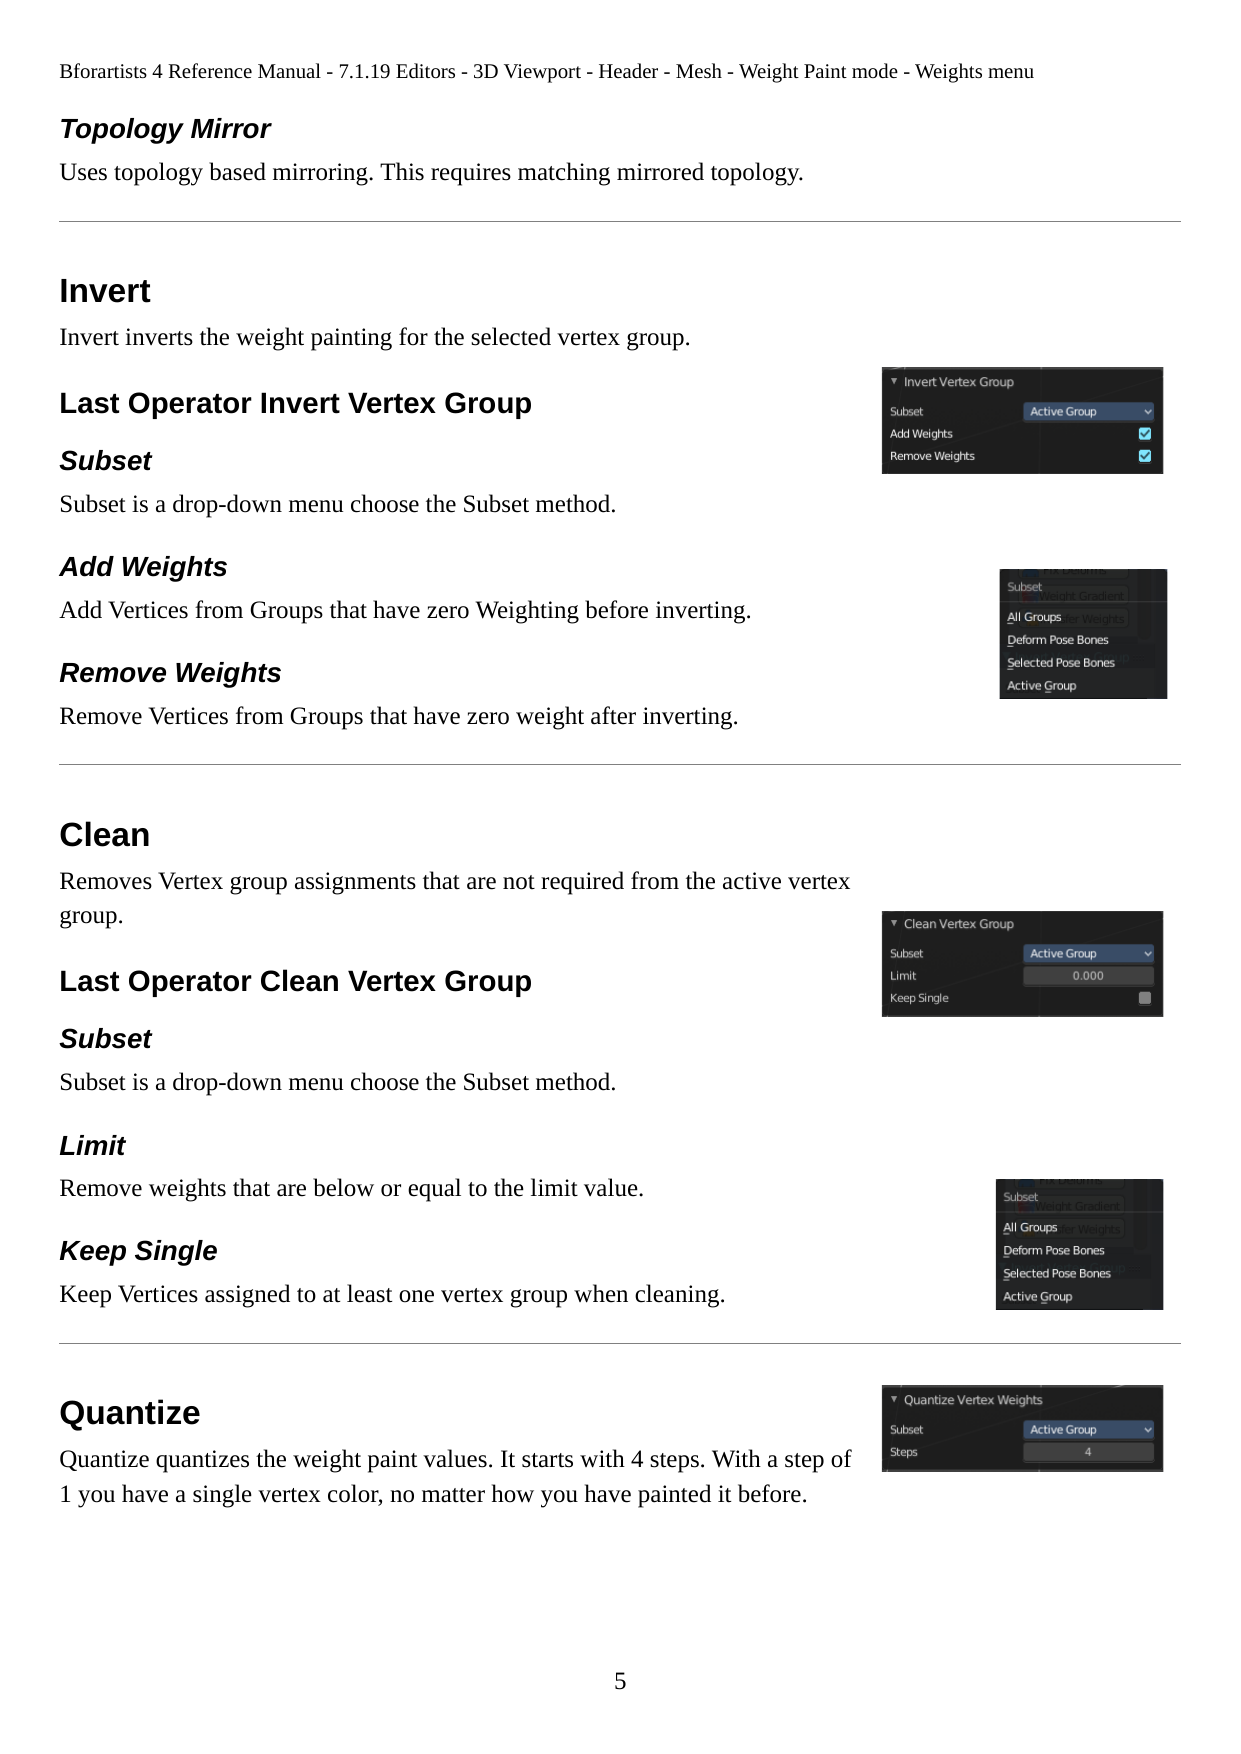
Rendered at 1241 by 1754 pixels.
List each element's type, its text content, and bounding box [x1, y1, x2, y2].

text Uses topology based mirroring. This requires matching mirrored topology. [59, 157, 1181, 186]
subtitle Keep Single [59, 1235, 995, 1267]
text Keep Vertices assigned to at least one vertex group when cleaning. [59, 1279, 995, 1308]
subtitle [1164, 1393, 1181, 1432]
subtitle Limit [59, 1129, 1181, 1161]
text Remove Vertices from Groups that have zero weight after inverting. [59, 701, 1181, 729]
subtitle Subset [59, 1023, 1181, 1055]
picture [999, 569, 1168, 699]
subtitle Quantize [59, 1393, 881, 1432]
subtitle Topology Mirror [59, 113, 1181, 144]
subtitle Invert [59, 271, 1181, 310]
subtitle Last Operator Clean Vertex Group [59, 964, 881, 998]
subtitle Subset [59, 444, 1181, 476]
picture [995, 1179, 1164, 1310]
text Subset is a drop-down menu choose the Subset method. [59, 489, 1181, 518]
picture [881, 911, 1164, 1017]
text Subset is a drop-down menu choose the Subset method. [59, 1067, 1181, 1096]
picture [881, 367, 1164, 474]
text Removes Vertex group assignments that are not required from the active vertex group. [59, 866, 1181, 929]
text Remove weights that are below or equal to the limit value. [59, 1173, 1181, 1202]
subtitle [1168, 656, 1181, 688]
text Add Vertices from Groups that have zero Weighting before inverting. [59, 595, 999, 624]
text Quantize quantizes the weight paint values. It starts with 4 steps. With a step of 1 you have a single vertex color, no matter how you have painted it before. [59, 1444, 1181, 1508]
text Invert inverts the weight painting for the selected vertex group. [59, 322, 1181, 351]
subtitle Clean [59, 815, 1181, 853]
subtitle Remove Weights [59, 656, 999, 688]
subtitle [1164, 1235, 1181, 1267]
subtitle Last Operator Invert Vertex Group [59, 386, 881, 419]
subtitle Add Weights [59, 551, 1181, 582]
picture [881, 1385, 1164, 1472]
